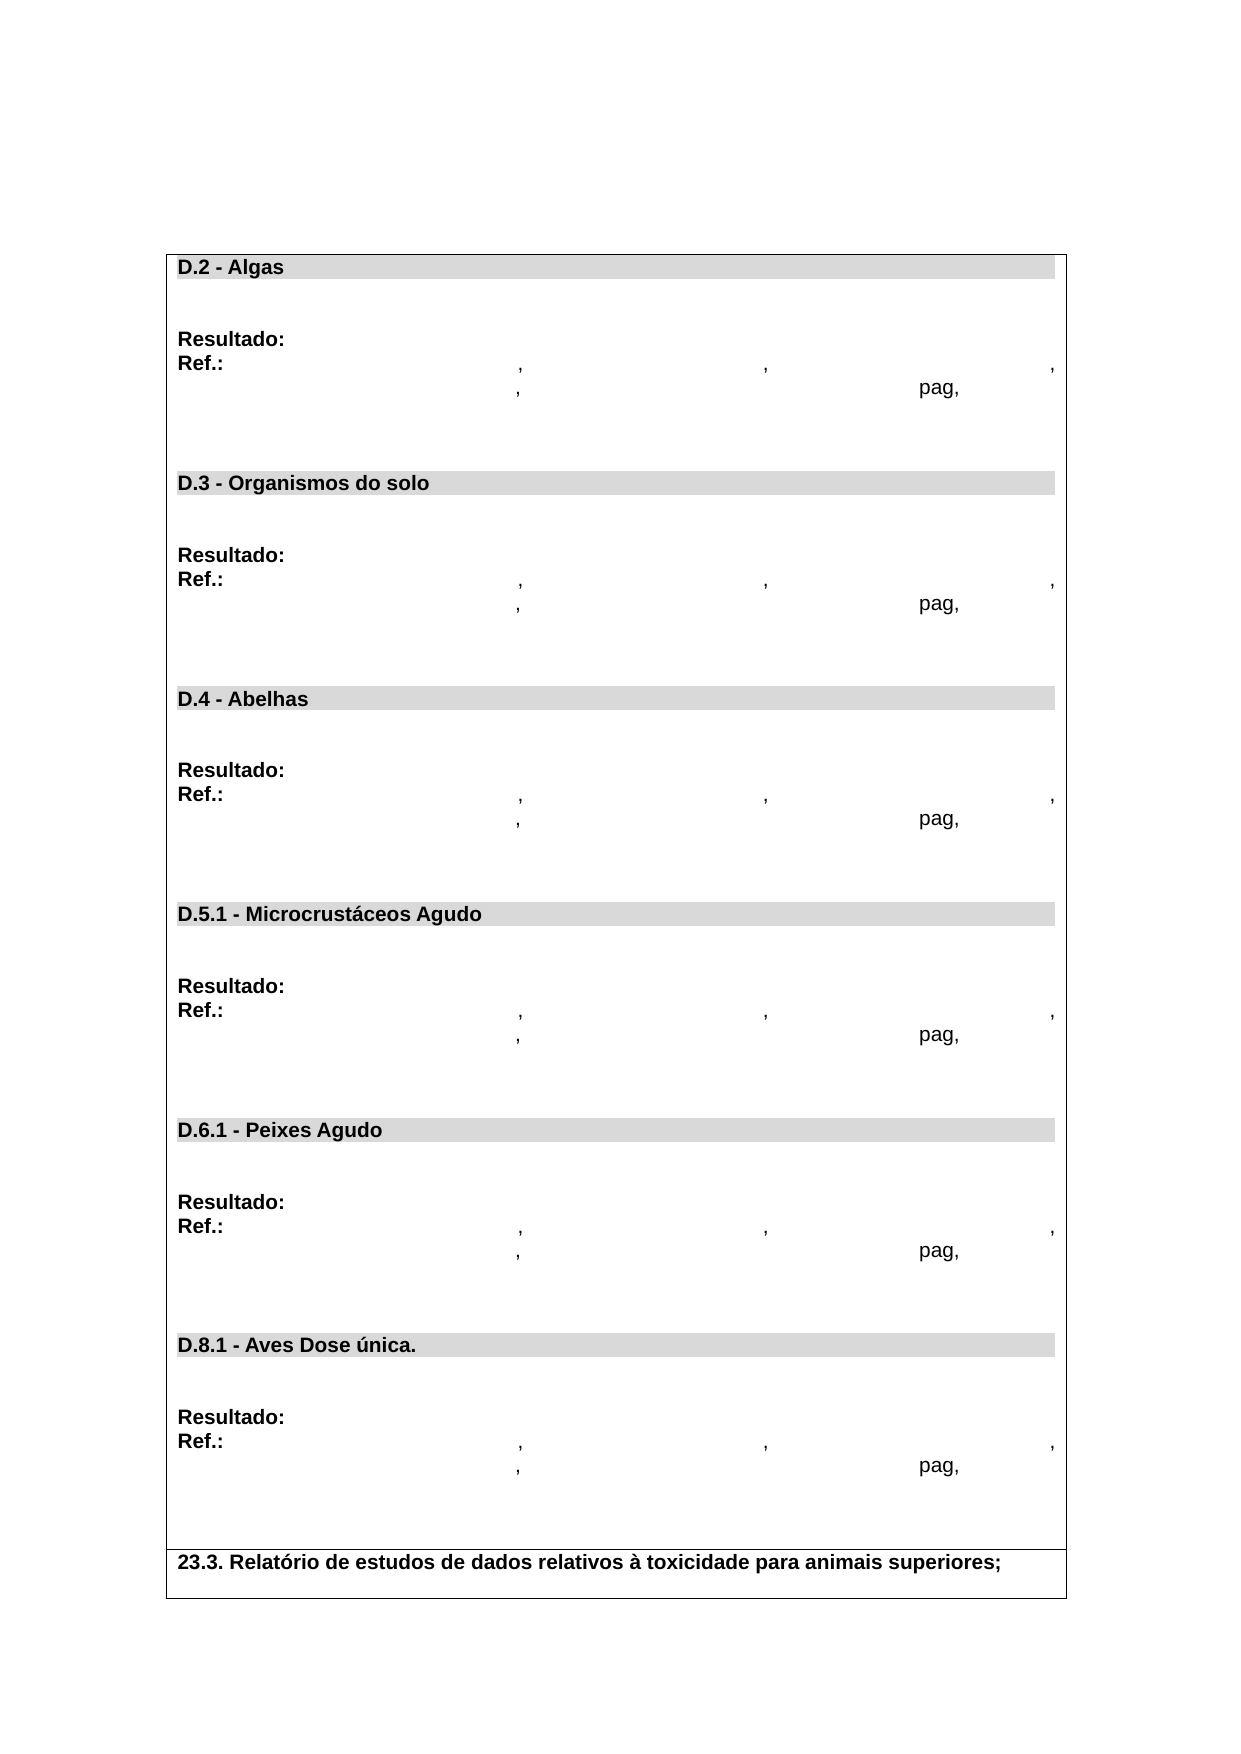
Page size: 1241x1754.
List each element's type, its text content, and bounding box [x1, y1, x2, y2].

table_cell 23.3. Relatório de estudos de dados relativos à toxicidade para animais superiores; F.1.1.1 - Avaliação da dose letal 50 aguda oral. <for each="study in studies(o, 'Toxicidade oral aguda para ratos')"> Resultado: <insert_html(study.result_pt)> Ref.: <study.reference>, <study.name>,<study.laboratory_id.name>, <study.director_author_id.name>, <study.number_of_pages> pag, <if test="study.end_date"><formatLang(study.end_date,date=True)></if> </for> F.2 - Avaliação da concentração letal 5O inalatória. <for each="study in studies(o, 'Toxicidade inalatória aguda para ratos')"> Resultado: <insert_html(study.result_pt)> Ref.: <study.reference>, <study.name>,<study.laboratory_id.name>, <study.director_author_id.name>, <study.number_of_pages> pag, <if test="study.end_date"><formatLang(study.end_date,date=True)></if> </for> F.3.1 - Avaliação da dose letal 50 aguda dermal. <for each="study in studies(o, 'Toxicidade cutânea aguda para ratos')"> Resultado: <insert_html(study.result_pt)> Ref.: <study.reference>, <study.name>,<study.laboratory_id.name>, <study.director_author_id.name>, <study.number_of_pages> pag, <if test="study.end_date"><formatLang(study.end_date,date=True)></if> </for> F.3.4 - Avaliação de lesões cutâneas. <for each="study in studies(o, 'Irritação cutânea primária')"> Resultado: <insert_html(study.result_pt)> Ref.: <study.reference>, <study.name>,<study.laboratory_id.name>, <study.director_author_id.name>, <study.number_of_pages> pag, <if test="study.end_date"><formatLang(study.end_date,date=True)></if> </for> F.4 - Avaliação de lesões oculares. <for each="study in studies(o, 'Irritação ocular curto prazo (coelhos)')"> Resultado: <insert_html(study.result_pt)> Ref.: <study.reference>, <study.name>,<study.laboratory_id.name>, <study.director_author_id.name>, <study.number_of_pages> pag, <if test="study.end_date"><formatLang(study.end_date,date=True)></if> </for> [167, 1550, 1066, 1598]
table_cell 23.2. Relatório de estudos de dados relativos à toxicidade para microorganismos, microcrustáceos, peixes, algas, organismos de solo, aves, plantas e insetos não-alvo; D.1 - Microrganismos – Ciclo do Nitrogênio <for each="study in studies(o, 'Toxicidade para microorganismos - Ciclo de Nitrogênio')"> Resultado: <insert_html(study.result_pt)> Ref.: <study.reference>, <study.name>,<study.laboratory_id.name>, <study.director_author_id.name>, <study.number_of_pages> pag, <if test="study.end_date"><formatLang(study.end_date,date=True)></if> </for> D.1 - Microrganismos – Ciclo do Carbono <for each="study in studies(o, 'Toxicidade para microorganismos - Ciclo do Carbono')"> Resultado: <insert_html(study.result_pt)> Ref.: <study.reference>, <study.name>,<study.laboratory_id.name>, <study.director_author_id.name>, <study.number_of_pages> pag, <if test="study.end_date"><formatLang(study.end_date,date=True)></if> </for> D.2 - Algas <for each="study in studies(o, 'Toxicidade para algas')"> Resultado: <insert_html(study.result_pt)> Ref.: <study.reference>, <study.name>,<study.laboratory_id.name>, <study.director_author_id.name>, <study.number_of_pages> pag, <if test="study.end_date"><formatLang(study.end_date,date=True)></if> </for> D.3 - Organismos do solo <for each="study in studies(o, 'Toxicidade para organismos do solo')"> Resultado: <insert_html(study.result_pt)> Ref.: <study.reference>, <study.name>,<study.laboratory_id.name>, <study.director_author_id.name>, <study.number_of_pages> pag, <if test="study.end_date"><formatLang(study.end_date,date=True)></if> </for> D.4 - Abelhas <for each="study in studies(o, 'Toxicidade para abelhas')"> Resultado: <insert_html(study.result_pt)> Ref.: <study.reference>, <study.name>,<study.laboratory_id.name>, <study.director_author_id.name>, <study.number_of_pages> pag, <if test="study.end_date"><formatLang(study.end_date,date=True)></if> </for> D.5.1 - Microcrustáceos Agudo <for each="study in studies(o, 'Toxicidade aguda para microcrustáceos')"> Resultado: <insert_html(study.result_pt)> Ref.: <study.reference>, <study.name>,<study.laboratory_id.name>, <study.director_author_id.name>, <study.number_of_pages> pag, <if test="study.end_date"><formatLang(study.end_date,date=True)></if> </for> D.6.1 - Peixes Agudo <for each="study in studies(o, 'Toxicidade aguda para peixes')"> Resultado: <insert_html(study.result_pt)> Ref.: <study.reference>, <study.name>,<study.laboratory_id.name>, <study.director_author_id.name>, <study.number_of_pages> pag, <if test="study.end_date"><formatLang(study.end_date,date=True)></if> </for> D.8.1 - Aves Dose única. <for each="study in studies(o, 'Toxicidade dose única (aves)')"> Resultado: <insert_html(study.result_pt)> Ref.: <study.reference>, <study.name>,<study.laboratory_id.name>, <study.director_author_id.name>, <study.number_of_pages> pag, <if test="study.end_date"><formatLang(study.end_date,date=True)></if> </for> [167, 255, 1066, 1549]
